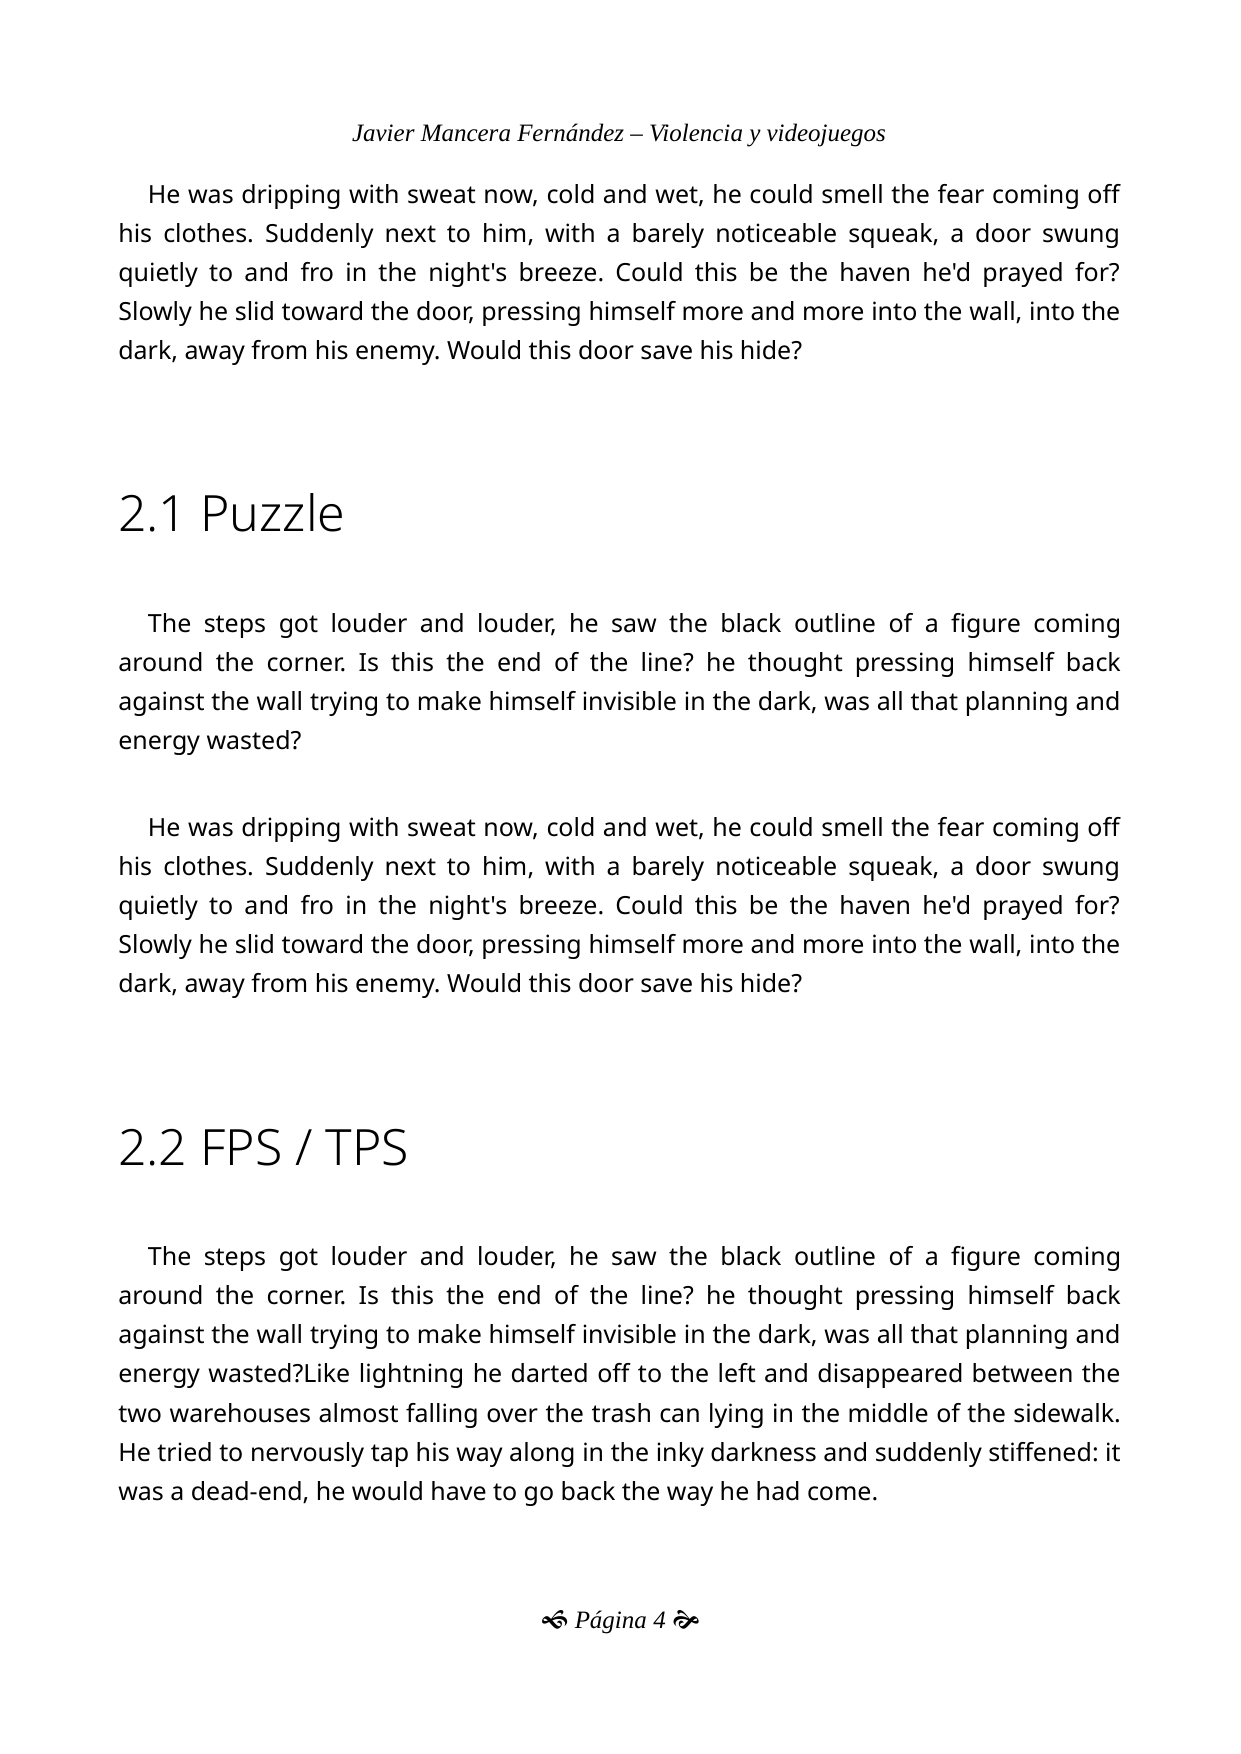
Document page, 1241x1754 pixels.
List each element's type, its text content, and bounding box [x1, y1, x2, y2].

text The steps got louder and louder, he saw the black outline of a figure coming around the corner. Is this the end of the line? he thought pressing himself back against the wall trying to make himself invisible in the dark, was all that planning and energy wasted? [118, 606, 1122, 757]
subtitle 2.1 Puzzle [118, 478, 1122, 547]
text The steps got louder and louder, he saw the black outline of a figure coming around the corner. Is this the end of the line? he thought pressing himself back against the wall trying to make himself invisible in the dark, was all that planning and energy wasted?Like lightning he darted off to the left and disappeared between the two warehouses almost falling over the trash can lying in the middle of the sidewalk. He tried to nervously tap his way along in the inky darkness and suddenly stiffened: it was a dead-end, he would have to go back the way he had come. [118, 1238, 1122, 1508]
text He was dripping with sweat now, cold and wet, he could smell the fear coming off his clothes. Suddenly next to him, with a barely noticeable squeak, a door swung quietly to and fro in the night's breeze. Could this be the haven he'd prayed for? Slowly he slid toward the door, pressing himself more and more into the wall, into the dark, away from his enemy. Would this door save his hide? [118, 809, 1122, 1000]
subtitle 2.2 FPS / TPS [118, 1111, 1122, 1179]
text He was dripping with sweat now, cold and wet, he could smell the fear coming off his clothes. Suddenly next to him, with a barely noticeable squeak, a door swung quietly to and fro in the night's breeze. Could this be the haven he'd prayed for? Slowly he slid toward the door, pressing himself more and more into the wall, into the dark, away from his enemy. Would this door save his hide? [118, 176, 1122, 367]
